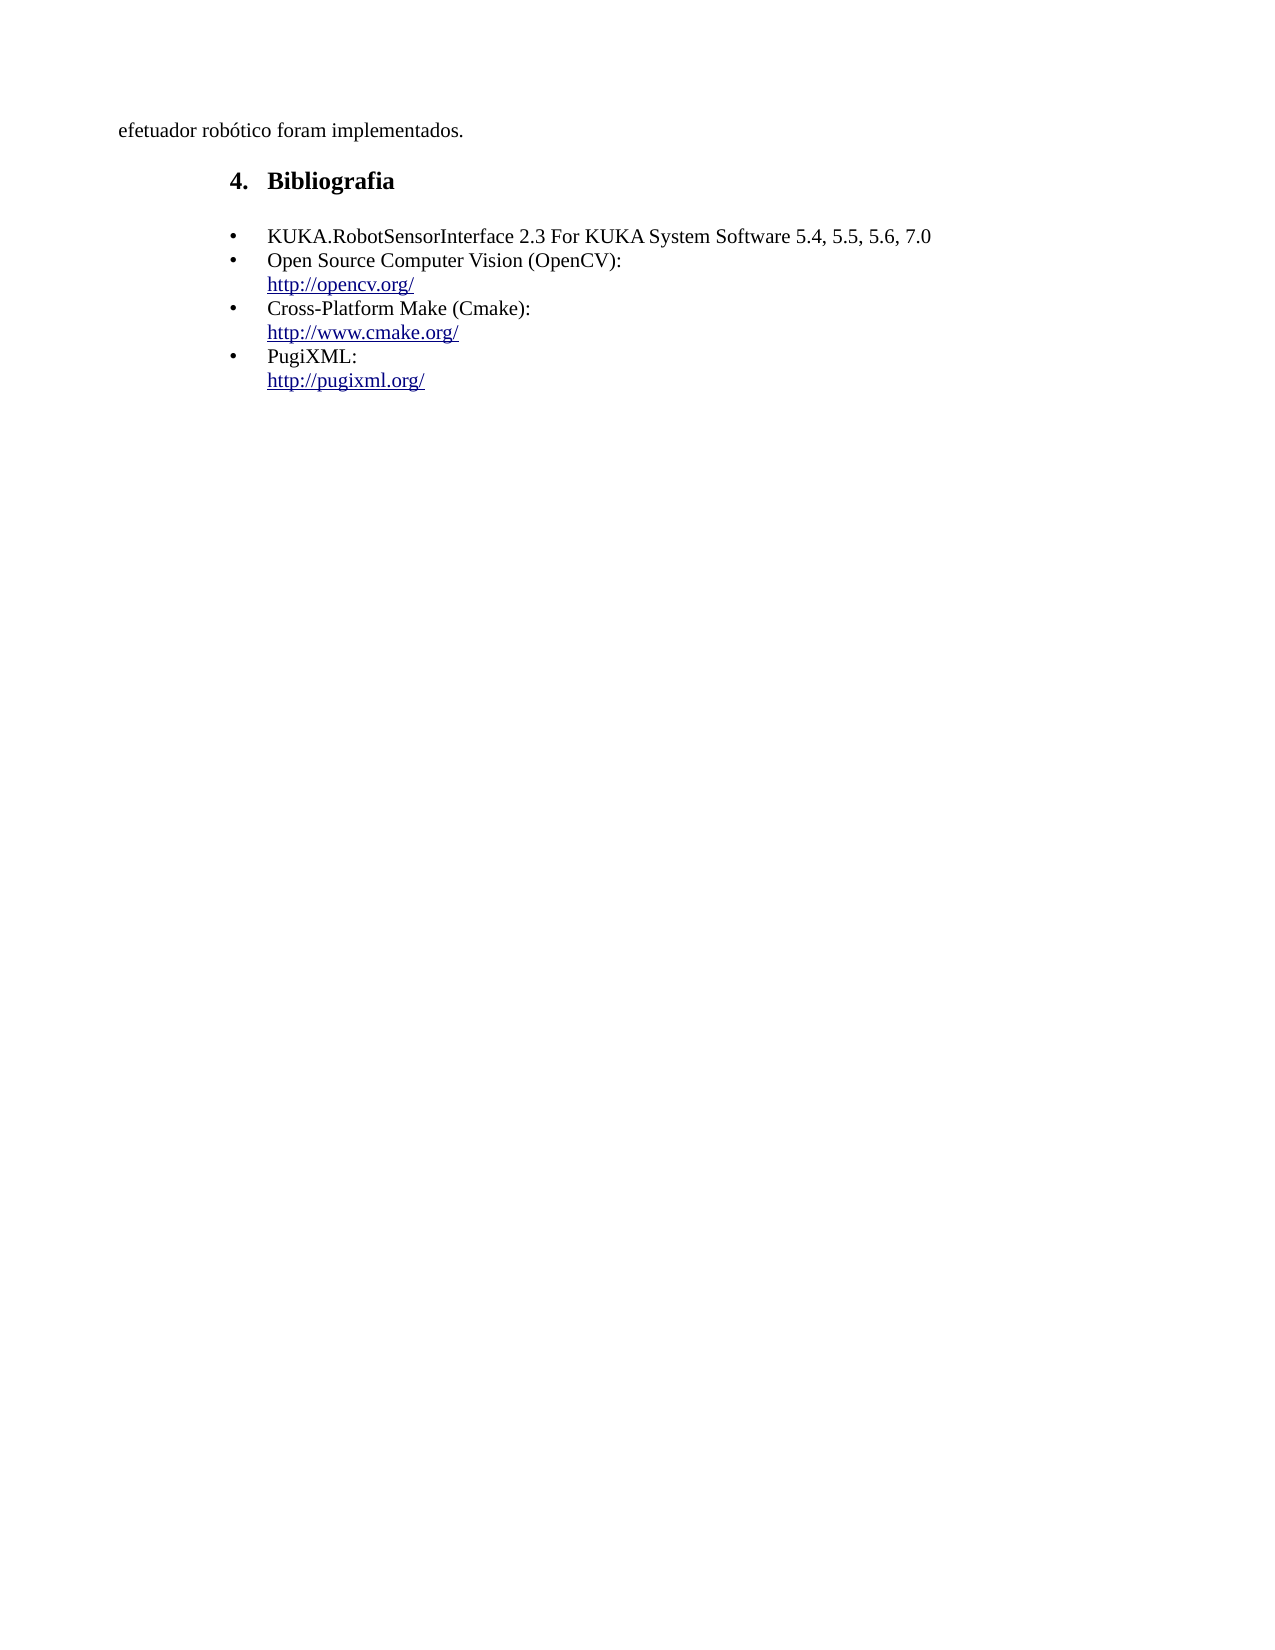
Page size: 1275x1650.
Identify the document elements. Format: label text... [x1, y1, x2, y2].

list http://pugixml.org/ [229, 368, 1157, 392]
list Cross-Platform Make (Cmake): [229, 296, 1157, 320]
list PugiXML: [229, 344, 1157, 368]
list http://opencv.org/ [229, 272, 1157, 296]
list Bibliografia [229, 166, 1157, 195]
list KUKA.RobotSensorInterface 2.3 For KUKA System Software 5.4, 5.5, 5.6, 7.0 [229, 224, 1157, 248]
list efetuador robótico foram implementados. [81, 118, 1157, 166]
list Open Source Computer Vision (OpenCV): [229, 248, 1157, 272]
list http://www.cmake.org/ [229, 320, 1157, 344]
